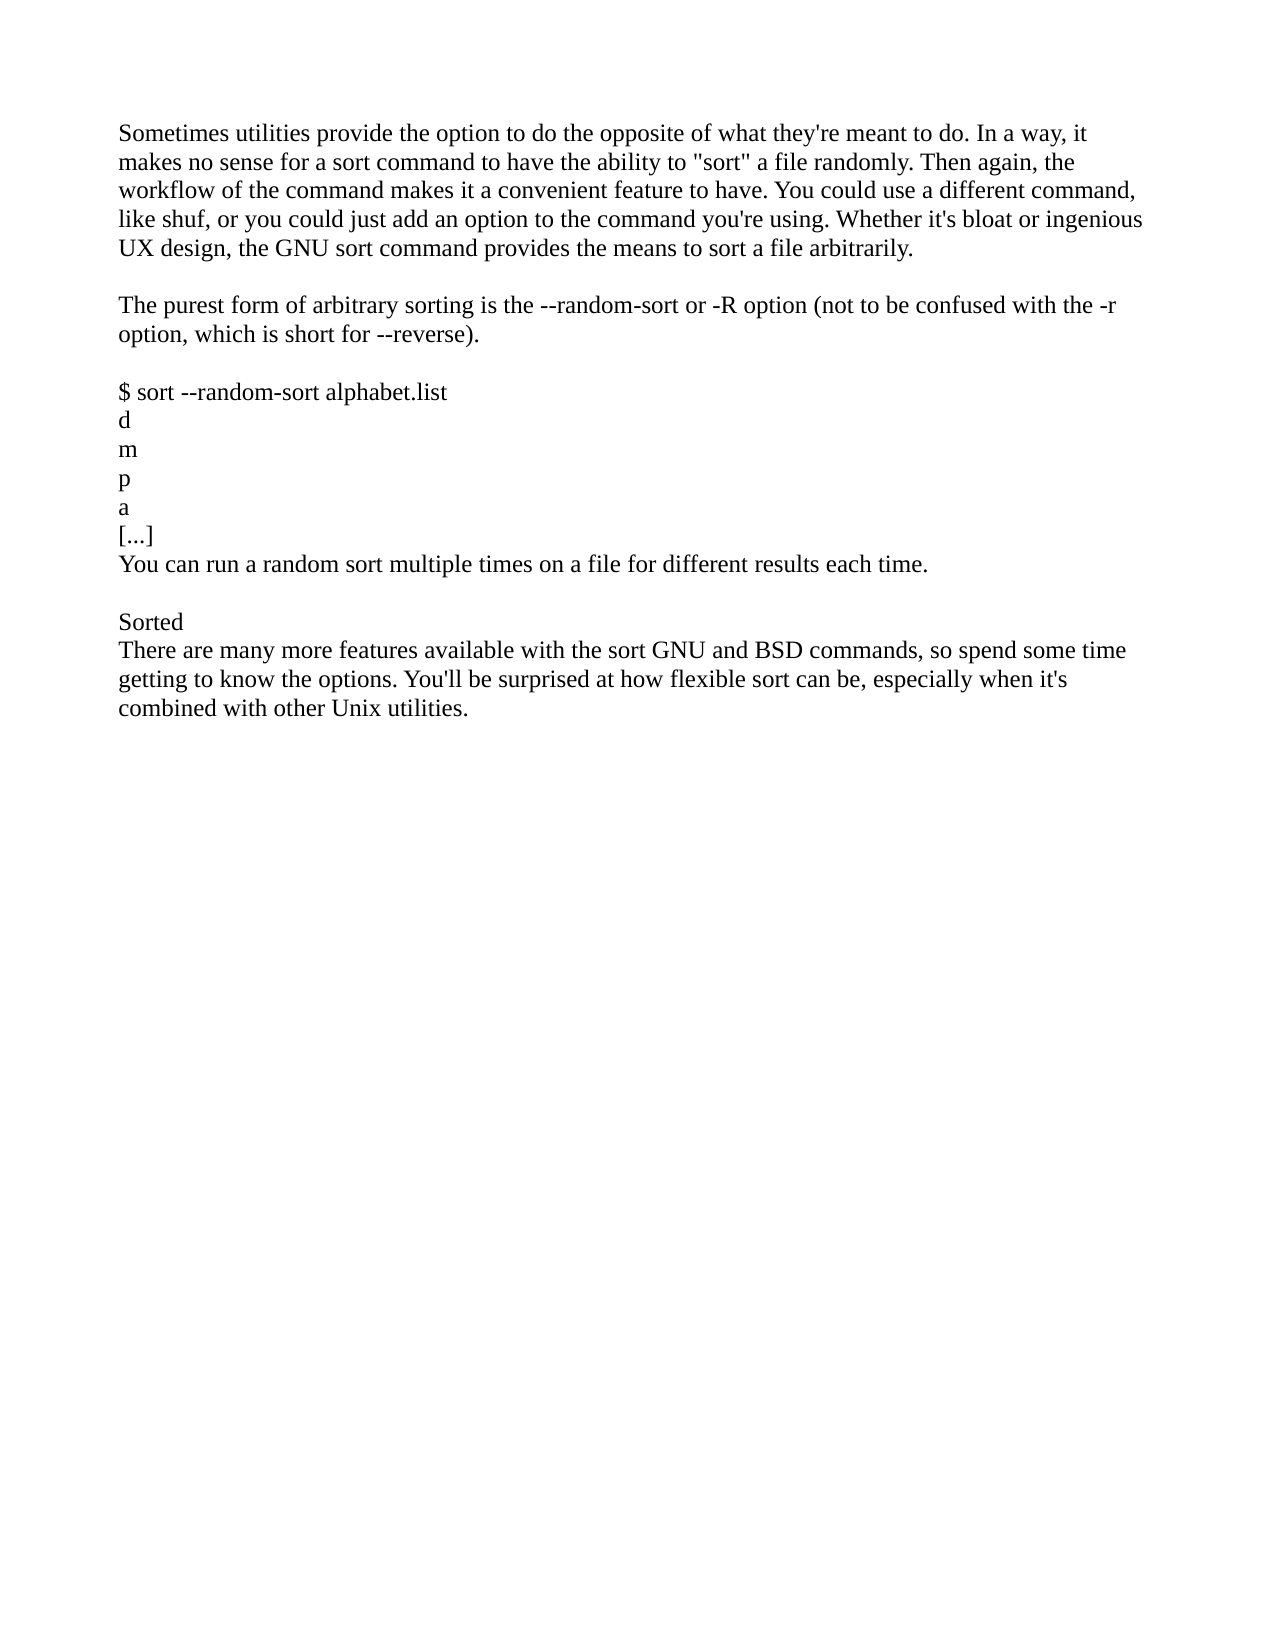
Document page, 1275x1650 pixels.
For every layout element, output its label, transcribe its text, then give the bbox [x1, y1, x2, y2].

text Sorted [118, 607, 1157, 636]
text p [118, 463, 1157, 492]
text a [118, 492, 1157, 521]
text m [118, 434, 1157, 463]
text [...] [118, 521, 1157, 549]
text d [118, 406, 1157, 434]
text There are many more features available with the sort GNU and BSD commands, so spend some time getting to know the options. You'll be surprised at how flexible sort can be, especially when it's combined with other Unix utilities. [118, 636, 1157, 722]
text The purest form of arbitrary sorting is the --random-sort or -R option (not to be confused with the -r option, which is short for --reverse). [118, 291, 1157, 348]
text Sometimes utilities provide the option to do the opposite of what they're meant to do. In a way, it makes no sense for a sort command to have the ability to "sort" a file randomly. Then again, the workflow of the command makes it a convenient feature to have. You could use a different command, like shuf, or you could just add an option to the command you're using. Whether it's bloat or ingenious UX design, the GNU sort command provides the means to sort a file arbitrarily. [118, 118, 1157, 262]
text $ sort --random-sort alphabet.list [118, 377, 1157, 406]
text You can run a random sort multiple times on a file for different results each time. [118, 549, 1157, 578]
